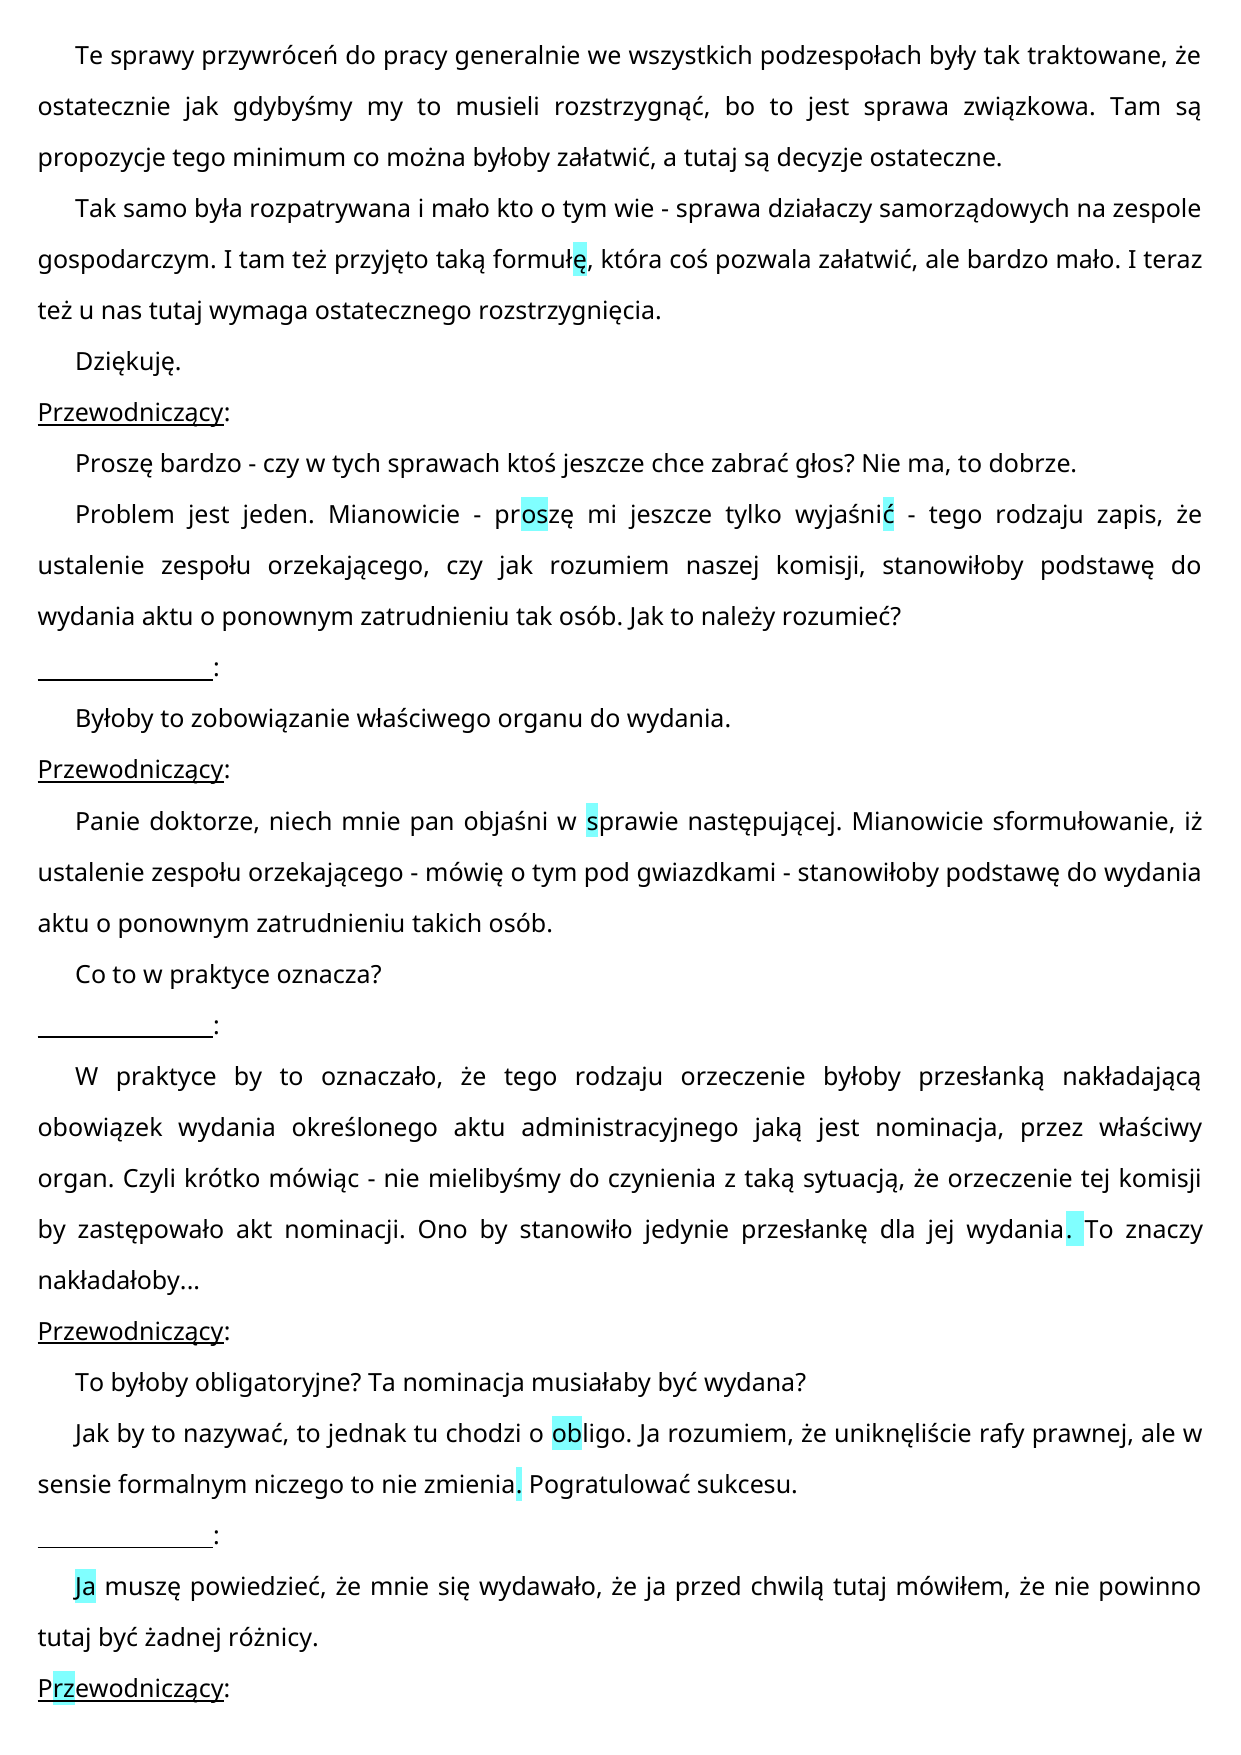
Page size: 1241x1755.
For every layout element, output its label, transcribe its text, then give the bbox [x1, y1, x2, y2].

text Tak samo była rozpatrywana i mało kto o tym wie - sprawa działaczy samorządowych na zespole gospodarczym. I tam też przyjęto taką formułę, która coś pozwala załatwić, ale bardzo mało. I teraz też u nas tutaj wymaga ostatecznego rozstrzygnięcia. [37, 191, 1203, 327]
text To byłoby obligatoryjne? Ta nominacja musiałaby być wydana? [37, 1364, 1203, 1399]
text Przewodniczący: [37, 1313, 1203, 1348]
text Przewodniczący: [37, 752, 1203, 786]
text Problem jest jeden. Mianowicie - proszę mi jeszcze tylko wyjaśnić - tego rodzaju zapis, że ustalenie zespołu orzekającego, czy jak rozumiem naszej komisji, stanowiłoby podstawę do wydania aktu o ponownym zatrudnieniu tak osób. Jak to należy rozumieć? [37, 497, 1203, 633]
text Dziękuję. [37, 344, 1203, 378]
text Co to w praktyce oznacza? [37, 956, 1203, 990]
text Przewodniczący: [37, 395, 1203, 429]
text Panie doktorze, niech mnie pan objaśni w sprawie następującej. Mianowicie sformułowanie, iż ustalenie zespołu orzekającego - mówię o tym pod gwiazdkami - stanowiłoby podstawę do wydania aktu o ponownym zatrudnieniu takich osób. [37, 803, 1203, 939]
text Przewodniczący: [37, 1671, 1203, 1705]
text Byłoby to zobowiązanie właściwego organu do wydania. [37, 701, 1203, 735]
text Ja muszę powiedzieć, że mnie się wydawało, że ja przed chwilą tutaj mówiłem, że nie powinno tutaj być żadnej różnicy. [37, 1569, 1203, 1654]
text : [37, 1007, 1203, 1041]
text Proszę bardzo - czy w tych sprawach ktoś jeszcze chce zabrać głos? Nie ma, to dobrze. [37, 446, 1203, 480]
text Te sprawy przywróceń do pracy generalnie we wszystkich podzespołach były tak traktowane, że ostatecznie jak gdybyśmy my to musieli rozstrzygnąć, bo to jest sprawa związkowa. Tam są propozycje tego minimum co można byłoby załatwić, a tutaj są decyzje ostateczne. [37, 37, 1203, 174]
text : [37, 650, 1203, 684]
text W praktyce by to oznaczało, że tego rodzaju orzeczenie byłoby przesłanką nakładającą obowiązek wydania określonego aktu administracyjnego jaką jest nominacja, przez właściwy organ. Czyli krótko mówiąc - nie mielibyśmy do czynienia z taką sytuacją, że orzeczenie tej komisji by zastępowało akt nominacji. Ono by stanowiło jedynie przesłankę dla jej wydania. To znaczy nakładałoby... [37, 1058, 1203, 1297]
text Jak by to nazywać, to jednak tu chodzi o obligo. Ja rozumiem, że uniknęliście rafy prawnej, ale w sensie formalnym niczego to nie zmienia. Pogratulować sukcesu. [37, 1416, 1203, 1501]
text : [37, 1518, 1203, 1552]
